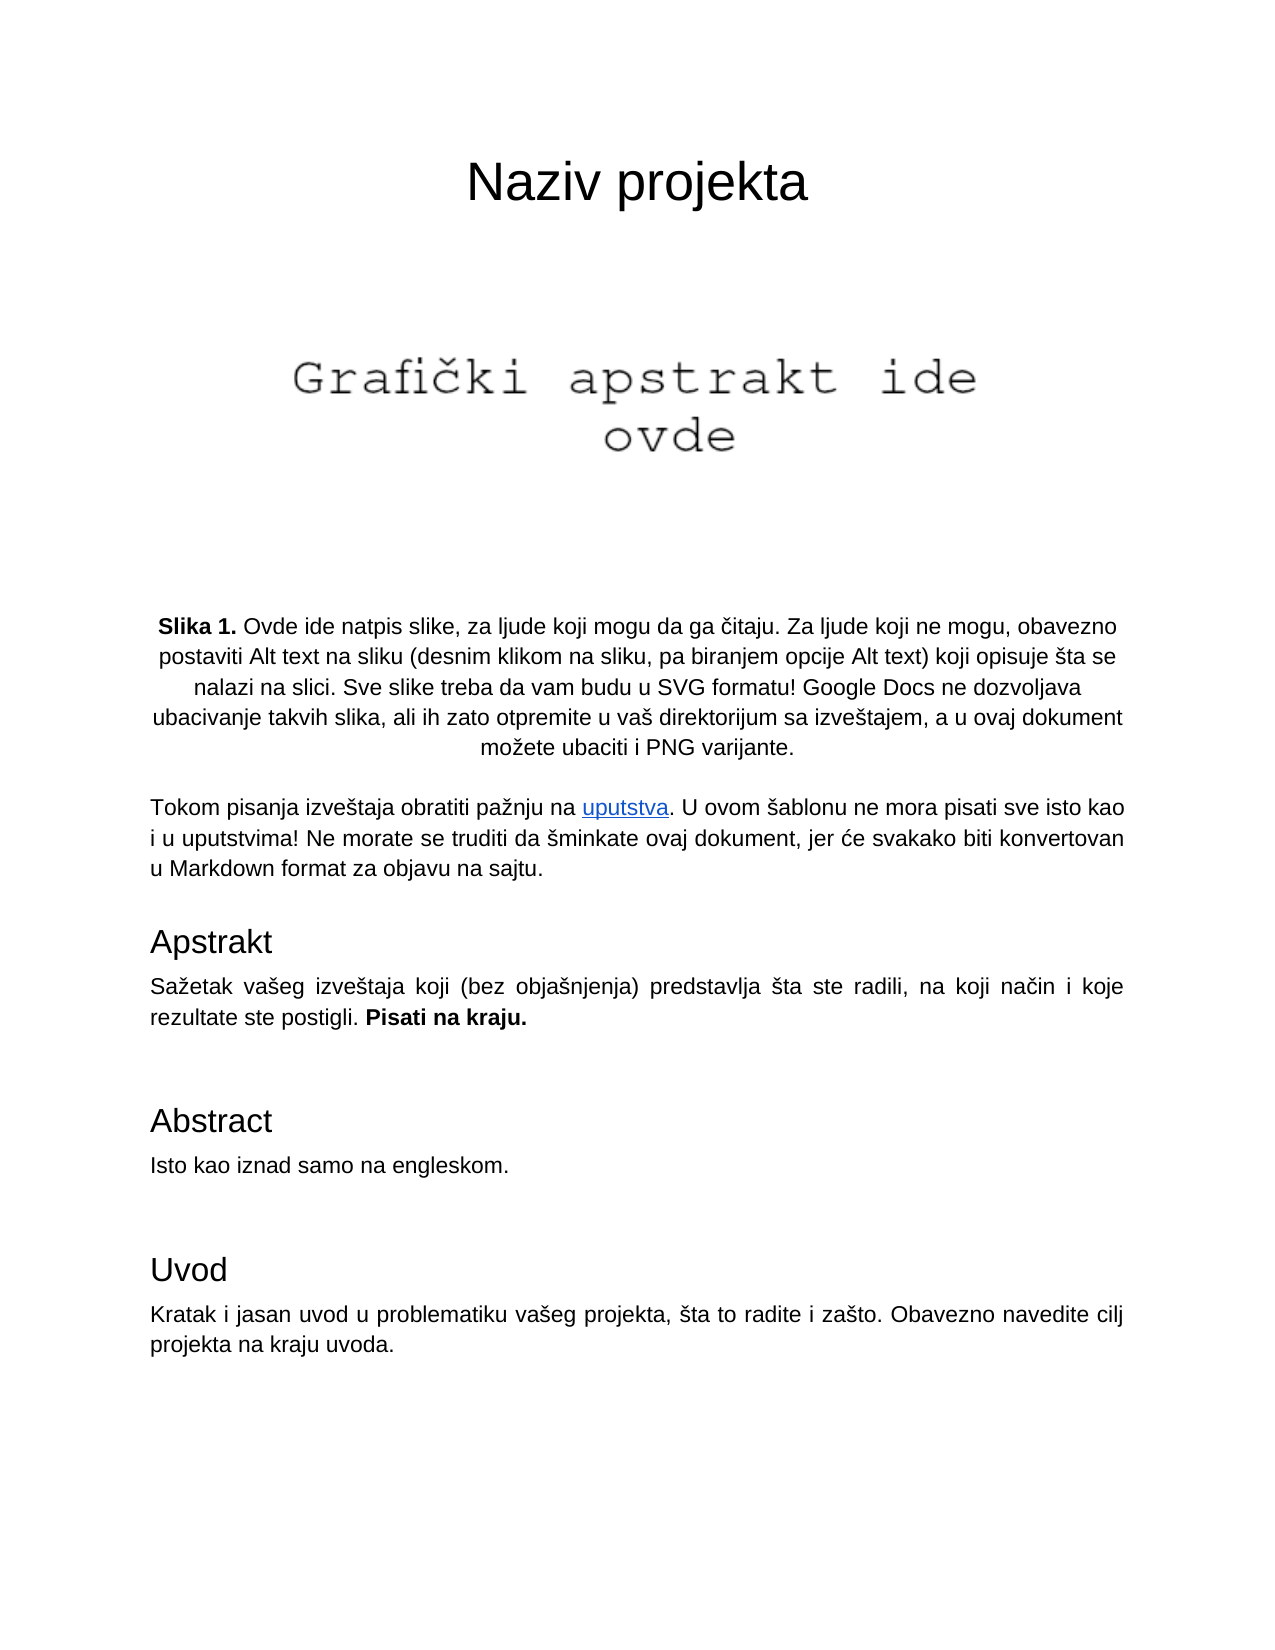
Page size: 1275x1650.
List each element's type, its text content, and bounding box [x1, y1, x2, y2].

text Tokom pisanja izveštaja obratiti pažnju na uputstva. U ovom šablonu ne mora pisati sve isto kao i u uputstvima! Ne morate se truditi da šminkate ovaj dokument, jer će svakako biti konvertovan u Markdown format za objavu na sajtu. [150, 794, 1125, 881]
text Sažetak vašeg izveštaja koji (bez objašnjenja) predstavlja šta ste radili, na koji način i koje rezultate ste postigli. Pisati na kraju. [150, 973, 1125, 1030]
picture [246, 218, 1029, 610]
subtitle Abstract [150, 1101, 1125, 1140]
text Kratak i jasan uvod u problematiku vašeg projekta, šta to radite i zašto. Obavezno navedite cilj projekta na kraju uvoda. [150, 1301, 1125, 1358]
title Naziv projekta [150, 150, 1125, 212]
text Isto kao iznad samo na engleskom. [150, 1152, 1125, 1179]
subtitle Uvod [150, 1250, 1125, 1289]
text Slika 1. Ovde ide natpis slike, za ljude koji mogu da ga čitaju. Za ljude koji ne mogu, obavezno postaviti Alt text na sliku (desnim klikom na sliku, pa biranjem opcije Alt text) koji opisuje šta se nalazi na slici. Sve slike treba da vam budu u SVG formatu! Google Docs ne dozvoljava ubacivanje takvih slika, ali ih zato otpremite u vaš direktorijum sa izveštajem, a u ovaj dokument možete ubaciti i PNG varijante. [150, 613, 1125, 760]
subtitle Apstrakt [150, 922, 1125, 961]
